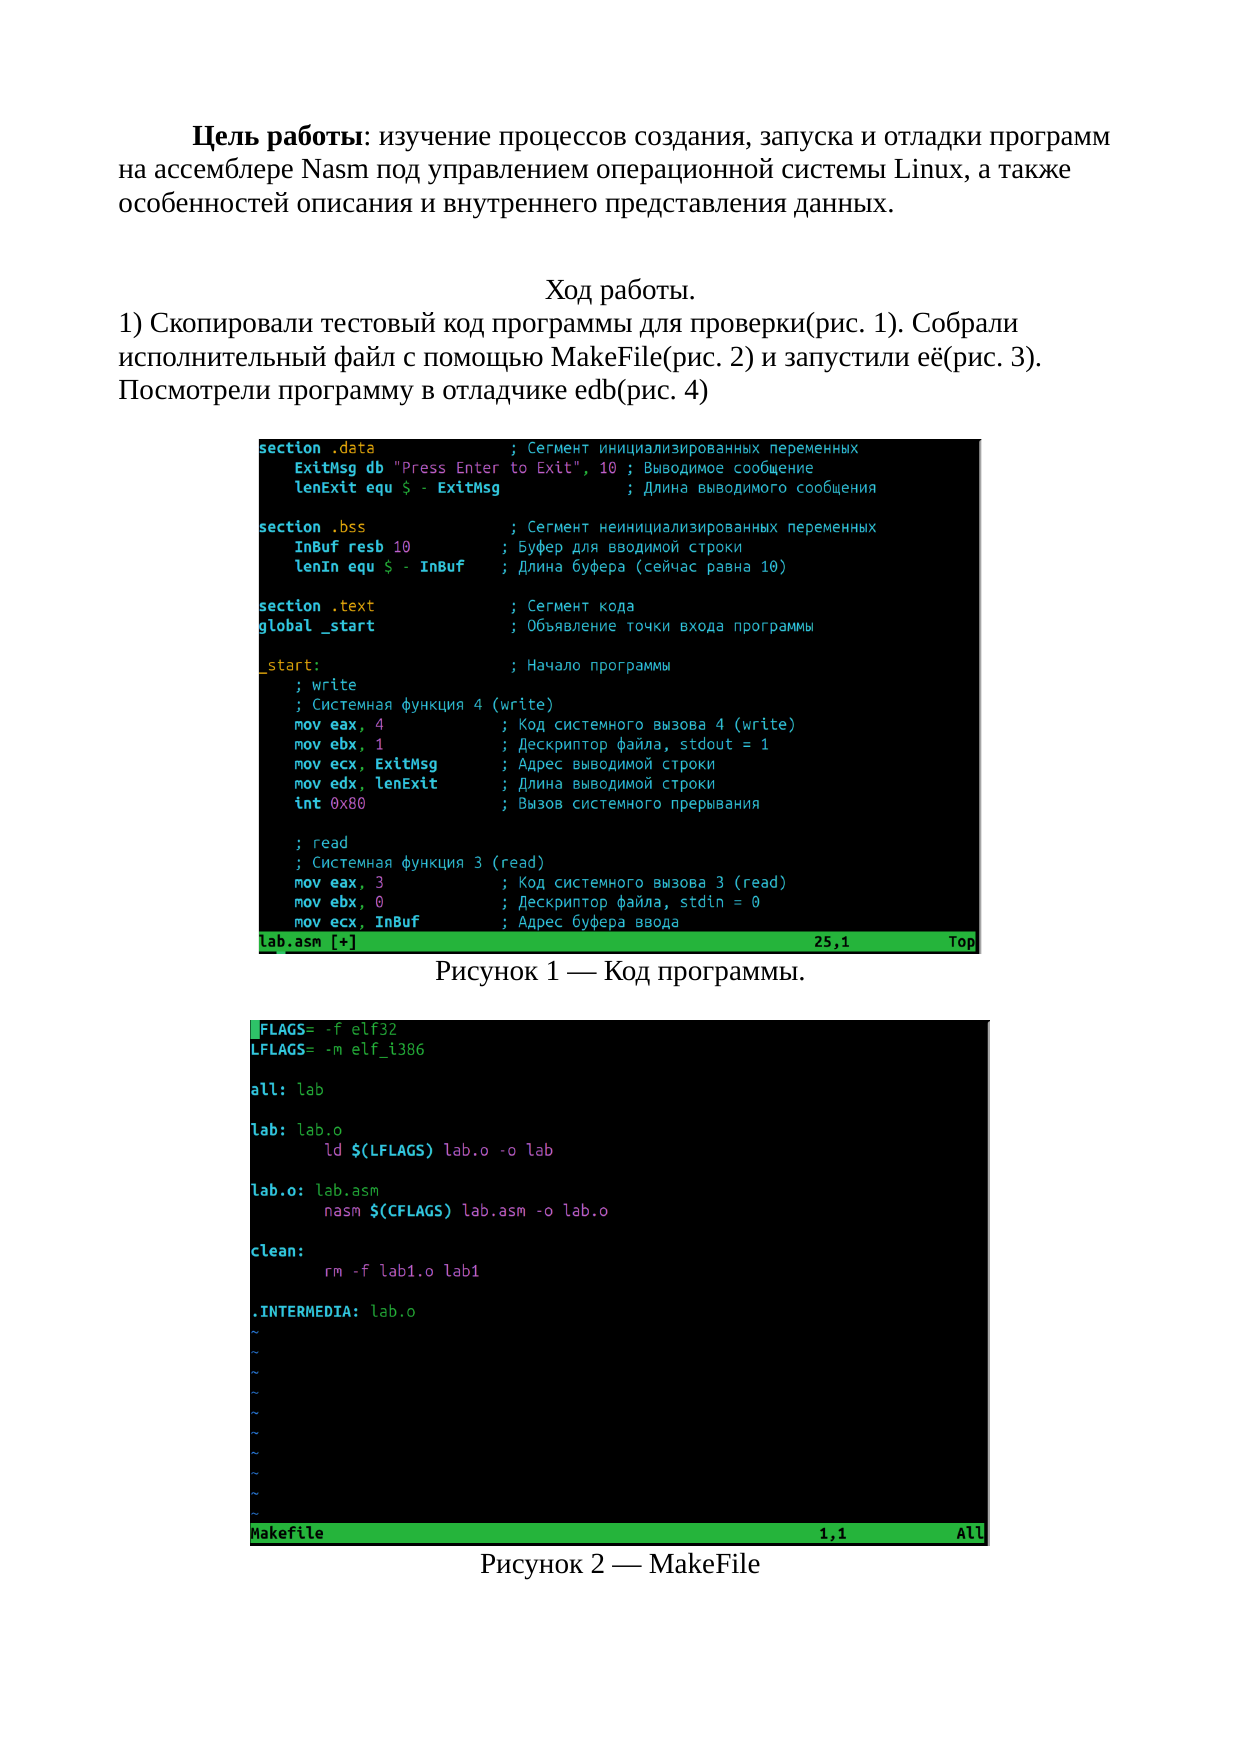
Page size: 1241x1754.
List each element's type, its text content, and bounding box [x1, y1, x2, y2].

text на ассемблере Nasm под управлением операционной системы Linux, а также [118, 152, 1122, 185]
picture [258, 439, 982, 954]
text Рисунок 1 — Код программы. [118, 439, 1122, 987]
text Рисунок 2 — MakeFile [118, 1020, 1122, 1579]
text Цель работы: изучение процессов создания, запуска и отладки программ [118, 118, 1122, 152]
text Ход работы. [118, 272, 1122, 305]
picture [250, 1020, 990, 1546]
text 1) Скопировали тестовый код программы для проверки(рис. 1). Собрали исполнительный файл с помощью MakeFile(рис. 2) и запустили её(рис. 3). Посмотрели программу в отладчике edb(рис. 4) [118, 305, 1122, 406]
text особенностей описания и внутреннего представления данных. [118, 185, 1122, 219]
